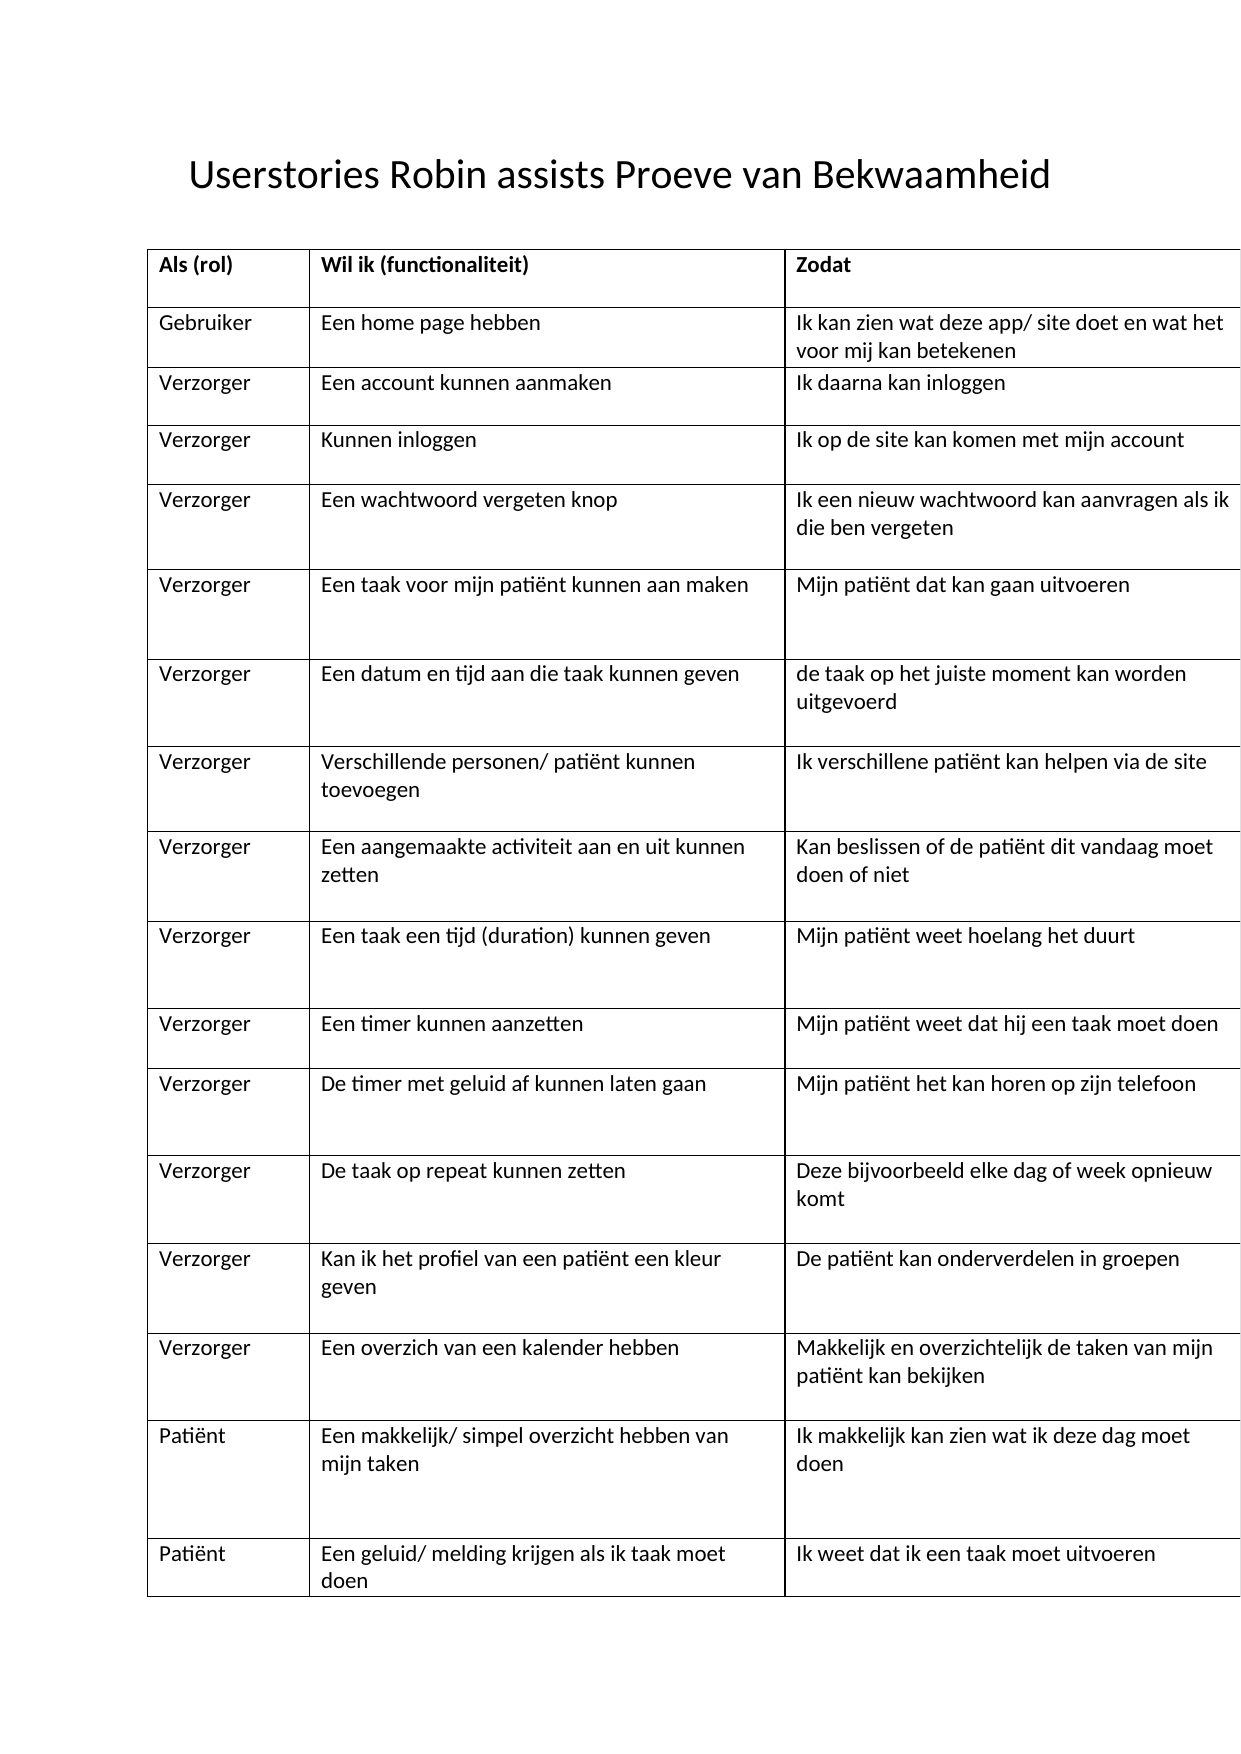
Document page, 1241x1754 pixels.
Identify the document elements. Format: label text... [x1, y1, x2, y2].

table_cell Verzorger [148, 1009, 309, 1068]
table_cell Verzorger [148, 1334, 309, 1420]
table_cell Verzorger [148, 368, 309, 424]
table_cell Verzorger [148, 832, 309, 921]
table_cell Mijn patiënt weet dat hij een taak moet doen [786, 1009, 1240, 1068]
table_cell Verzorger [148, 660, 309, 746]
table_cell Mijn patiënt het kan horen op zijn telefoon [786, 1069, 1240, 1155]
table_cell Patiënt [148, 1539, 309, 1596]
table_cell de taak op het juiste moment kan worden uitgevoerd [786, 660, 1240, 746]
text Userstories Robin assists Proeve van Bekwaamheid [148, 148, 1093, 198]
table_cell Een taak voor mijn patiënt kunnen aan maken [310, 570, 784, 658]
table_cell Een taak een tijd (duration) kunnen geven [310, 922, 784, 1008]
table_cell Ik kan zien wat deze app/ site doet en wat het voor mij kan betekenen [786, 308, 1240, 367]
table_cell Ik een nieuw wachtwoord kan aanvragen als ik die ben vergeten [786, 485, 1240, 569]
table_cell Een overzich van een kalender hebben [310, 1334, 784, 1420]
table_cell Verschillende personen/ patiënt kunnen toevoegen [310, 747, 784, 831]
table_cell Kan ik het profiel van een patiënt een kleur geven [310, 1244, 784, 1332]
table_cell Makkelijk en overzichtelijk de taken van mijn patiënt kan bekijken [786, 1334, 1240, 1420]
table_cell Ik op de site kan komen met mijn account [786, 426, 1240, 484]
table_cell Een geluid/ melding krijgen als ik taak moet doen [310, 1539, 784, 1596]
table_cell Een aangemaakte activiteit aan en uit kunnen zetten [310, 832, 784, 921]
table_cell Een home page hebben [310, 308, 784, 367]
table_cell De timer met geluid af kunnen laten gaan [310, 1069, 784, 1155]
table_cell Een account kunnen aanmaken [310, 368, 784, 424]
table_cell Een wachtwoord vergeten knop [310, 485, 784, 569]
table_cell Verzorger [148, 1069, 309, 1155]
table_cell Verzorger [148, 922, 309, 1008]
table_cell De taak op repeat kunnen zetten [310, 1156, 784, 1243]
table_cell Mijn patiënt dat kan gaan uitvoeren [786, 570, 1240, 658]
table_cell Verzorger [148, 747, 309, 831]
table_cell Verzorger [148, 426, 309, 484]
table_cell Verzorger [148, 1156, 309, 1243]
table_cell De patiënt kan onderverdelen in groepen [786, 1244, 1240, 1332]
table_cell Een makkelijk/ simpel overzicht hebben van mijn taken [310, 1421, 784, 1538]
table_cell Ik weet dat ik een taak moet uitvoeren [786, 1539, 1240, 1596]
table_header Zodat [786, 250, 1240, 307]
table_cell Verzorger [148, 485, 309, 569]
table_cell Een timer kunnen aanzetten [310, 1009, 784, 1068]
table_cell Ik daarna kan inloggen [786, 368, 1240, 424]
table_header Wil ik (functionaliteit) [310, 250, 784, 307]
table_cell Kan beslissen of de patiënt dit vandaag moet doen of niet [786, 832, 1240, 921]
table_header Als (rol) [148, 250, 309, 307]
table_cell Een datum en tijd aan die taak kunnen geven [310, 660, 784, 746]
table_cell Verzorger [148, 570, 309, 658]
table_cell Mijn patiënt weet hoelang het duurt [786, 922, 1240, 1008]
table_cell Patiënt [148, 1421, 309, 1538]
table_cell Gebruiker [148, 308, 309, 367]
table_cell Kunnen inloggen [310, 426, 784, 484]
table_cell Deze bijvoorbeeld elke dag of week opnieuw komt [786, 1156, 1240, 1243]
table_cell Ik makkelijk kan zien wat ik deze dag moet doen [786, 1421, 1240, 1538]
table_cell Verzorger [148, 1244, 309, 1332]
table_cell Ik verschillene patiënt kan helpen via de site [786, 747, 1240, 831]
